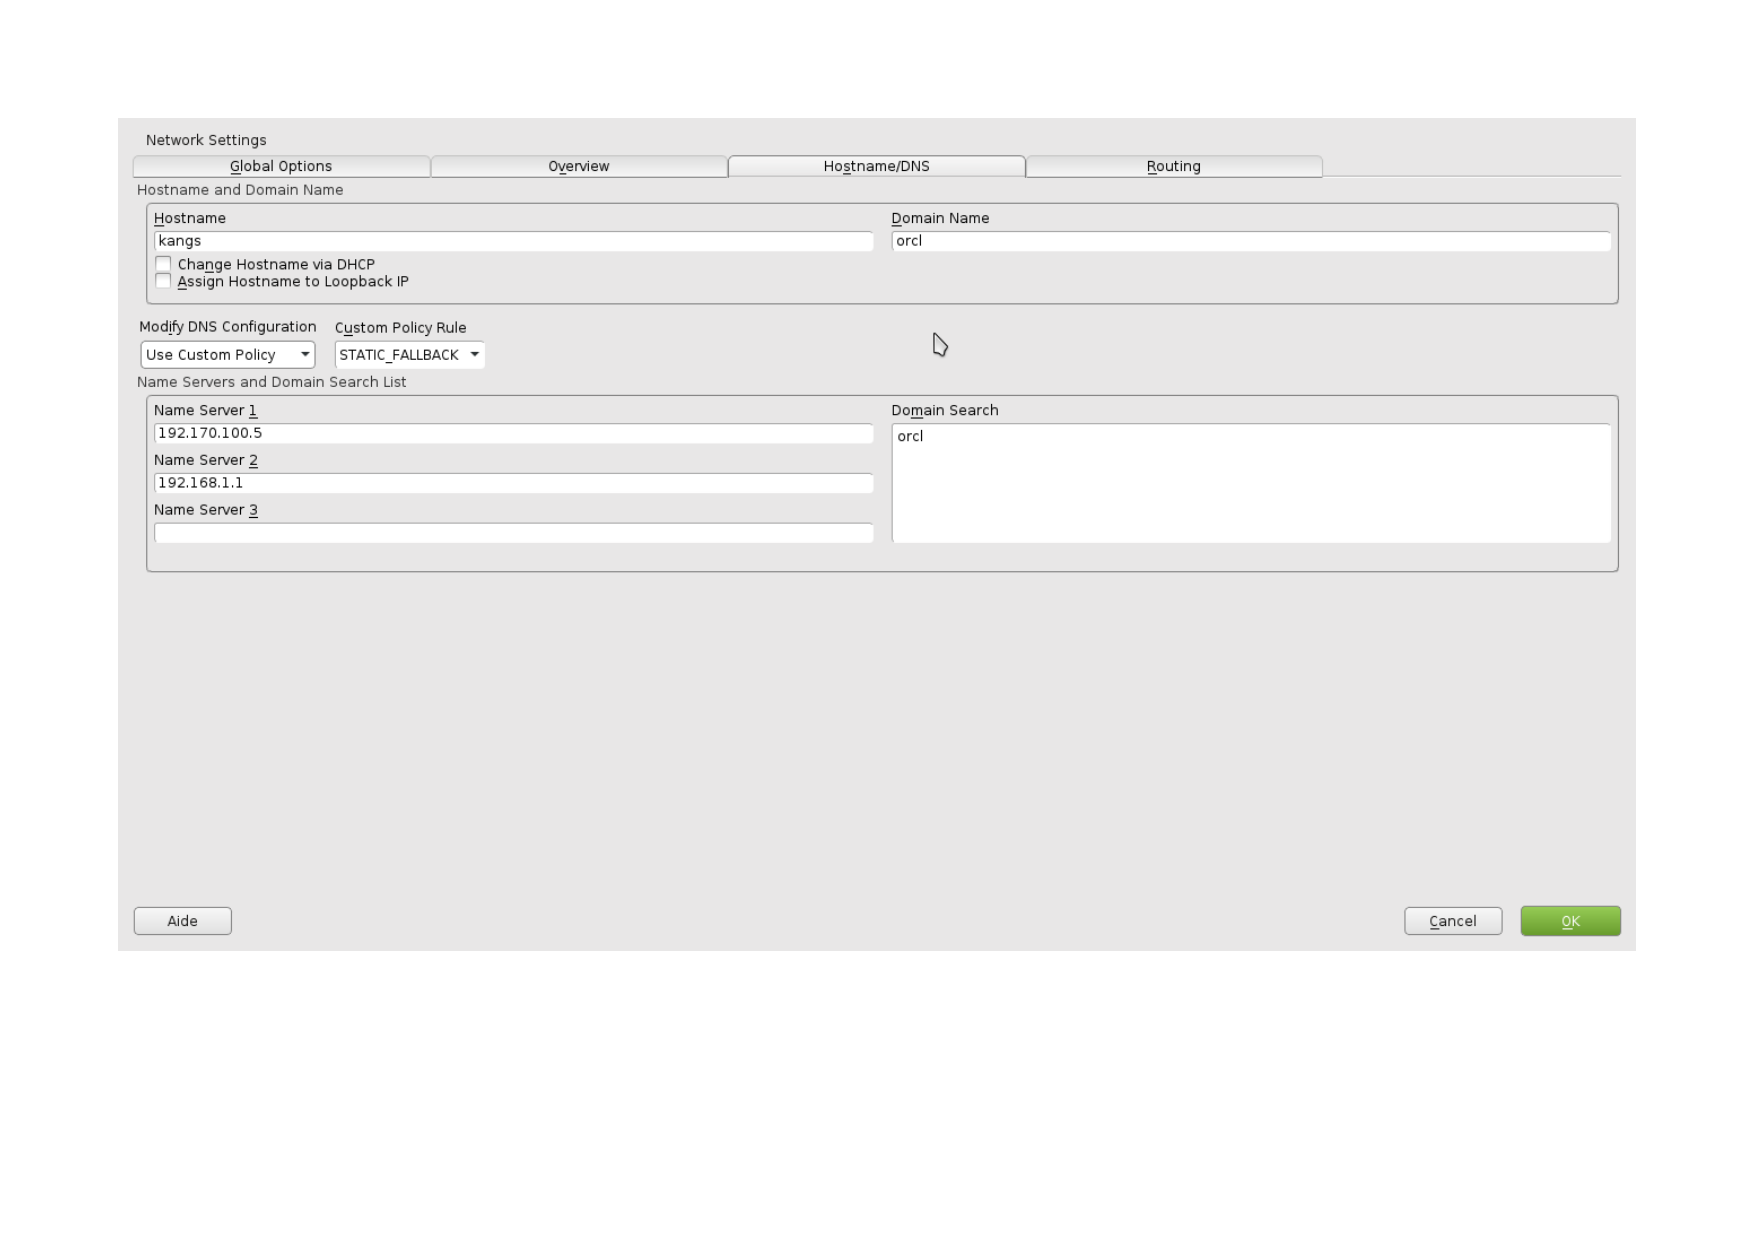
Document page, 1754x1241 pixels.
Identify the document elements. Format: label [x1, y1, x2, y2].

picture [118, 118, 1636, 951]
